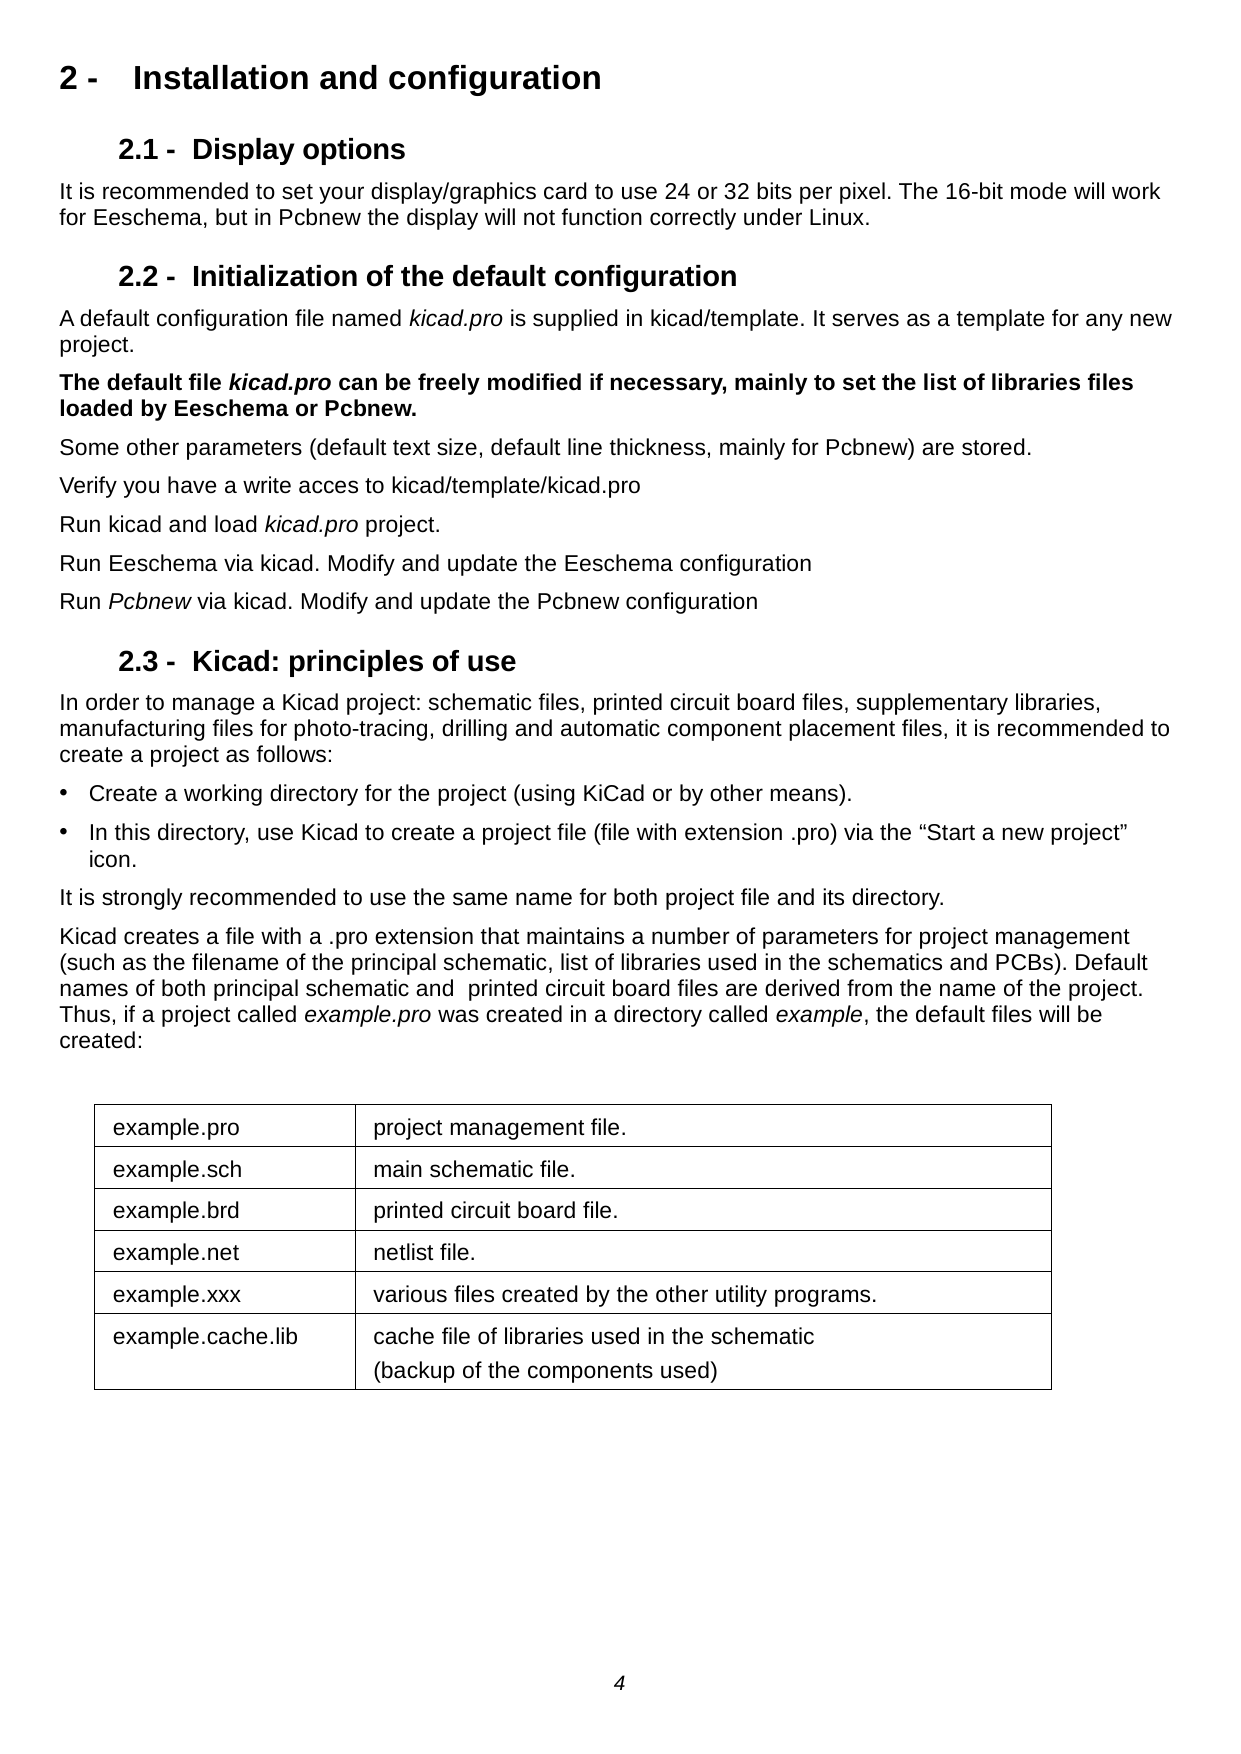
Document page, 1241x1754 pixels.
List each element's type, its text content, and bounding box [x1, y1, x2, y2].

table_cell example.brd [95, 1189, 355, 1229]
text Some other parameters (default text size, default line thickness, mainly for Pcbnew) are stored. [59, 434, 1181, 460]
text Run Eeschema via kicad. Modify and update the Eeschema configuration [59, 550, 1181, 576]
subtitle Initialization of the default configuration [118, 260, 1181, 293]
table_header project management file. [356, 1105, 1051, 1146]
text Run Pcbnew via kicad. Modify and update the Pcbnew configuration [59, 588, 1181, 614]
list Create a working directory for the project (using KiCad or by other means). [59, 780, 1181, 807]
text The default file kicad.pro can be freely modified if necessary, mainly to set the list of libraries files loaded by Eeschema or Pcbnew. [59, 370, 1181, 422]
table_cell example.sch [95, 1147, 355, 1188]
text In order to manage a Kicad project: schematic files, printed circuit board files, supplementary libraries, manufacturing files for photo-tracing, drilling and automatic component placement files, it is recommended to create a project as follows: [59, 690, 1181, 768]
subtitle Installation and configuration [59, 59, 1181, 97]
text It is recommended to set your display/graphics card to use 24 or 32 bits per pixel. The 16-bit mode will work for Eeschema, but in Pcbnew the display will not function correctly under Linux. [59, 178, 1181, 230]
table_header example.pro [95, 1105, 355, 1146]
table_cell example.xxx [95, 1272, 355, 1313]
table_cell example.net [95, 1231, 355, 1271]
subtitle Display options [118, 133, 1181, 166]
table_cell main schematic file. [356, 1147, 1051, 1188]
table_cell cache file of libraries used in the schematic (backup of the components used) [356, 1314, 1051, 1389]
text Run kicad and load kicad.pro project. [59, 511, 1181, 537]
text It is strongly recommended to use the same name for both project file and its directory. [59, 884, 1181, 911]
table_cell netlist file. [356, 1231, 1051, 1271]
subtitle Kicad: principles of use [118, 645, 1181, 677]
text Verify you have a write acces to kicad/template/kicad.pro [59, 473, 1181, 499]
table_cell example.cache.lib [95, 1314, 355, 1389]
table_cell printed circuit board file. [356, 1189, 1051, 1229]
text Kicad creates a file with a .pro extension that maintains a number of parameters for project management (such as the filename of the principal schematic, list of libraries used in the schematics and PCBs). Default names of both principal schematic and printed circuit board files are derived from the name of the project. Thus, if a project called example.pro was created in a directory called example, the default files will be created: [59, 923, 1181, 1053]
table_cell various files created by the other utility programs. [356, 1272, 1051, 1313]
text A default configuration file named kicad.pro is supplied in kicad/template. It serves as a template for any new project. [59, 305, 1181, 357]
list In this directory, use Kicad to create a project file (file with extension .pro) via the “Start a new project” icon. [59, 819, 1181, 872]
